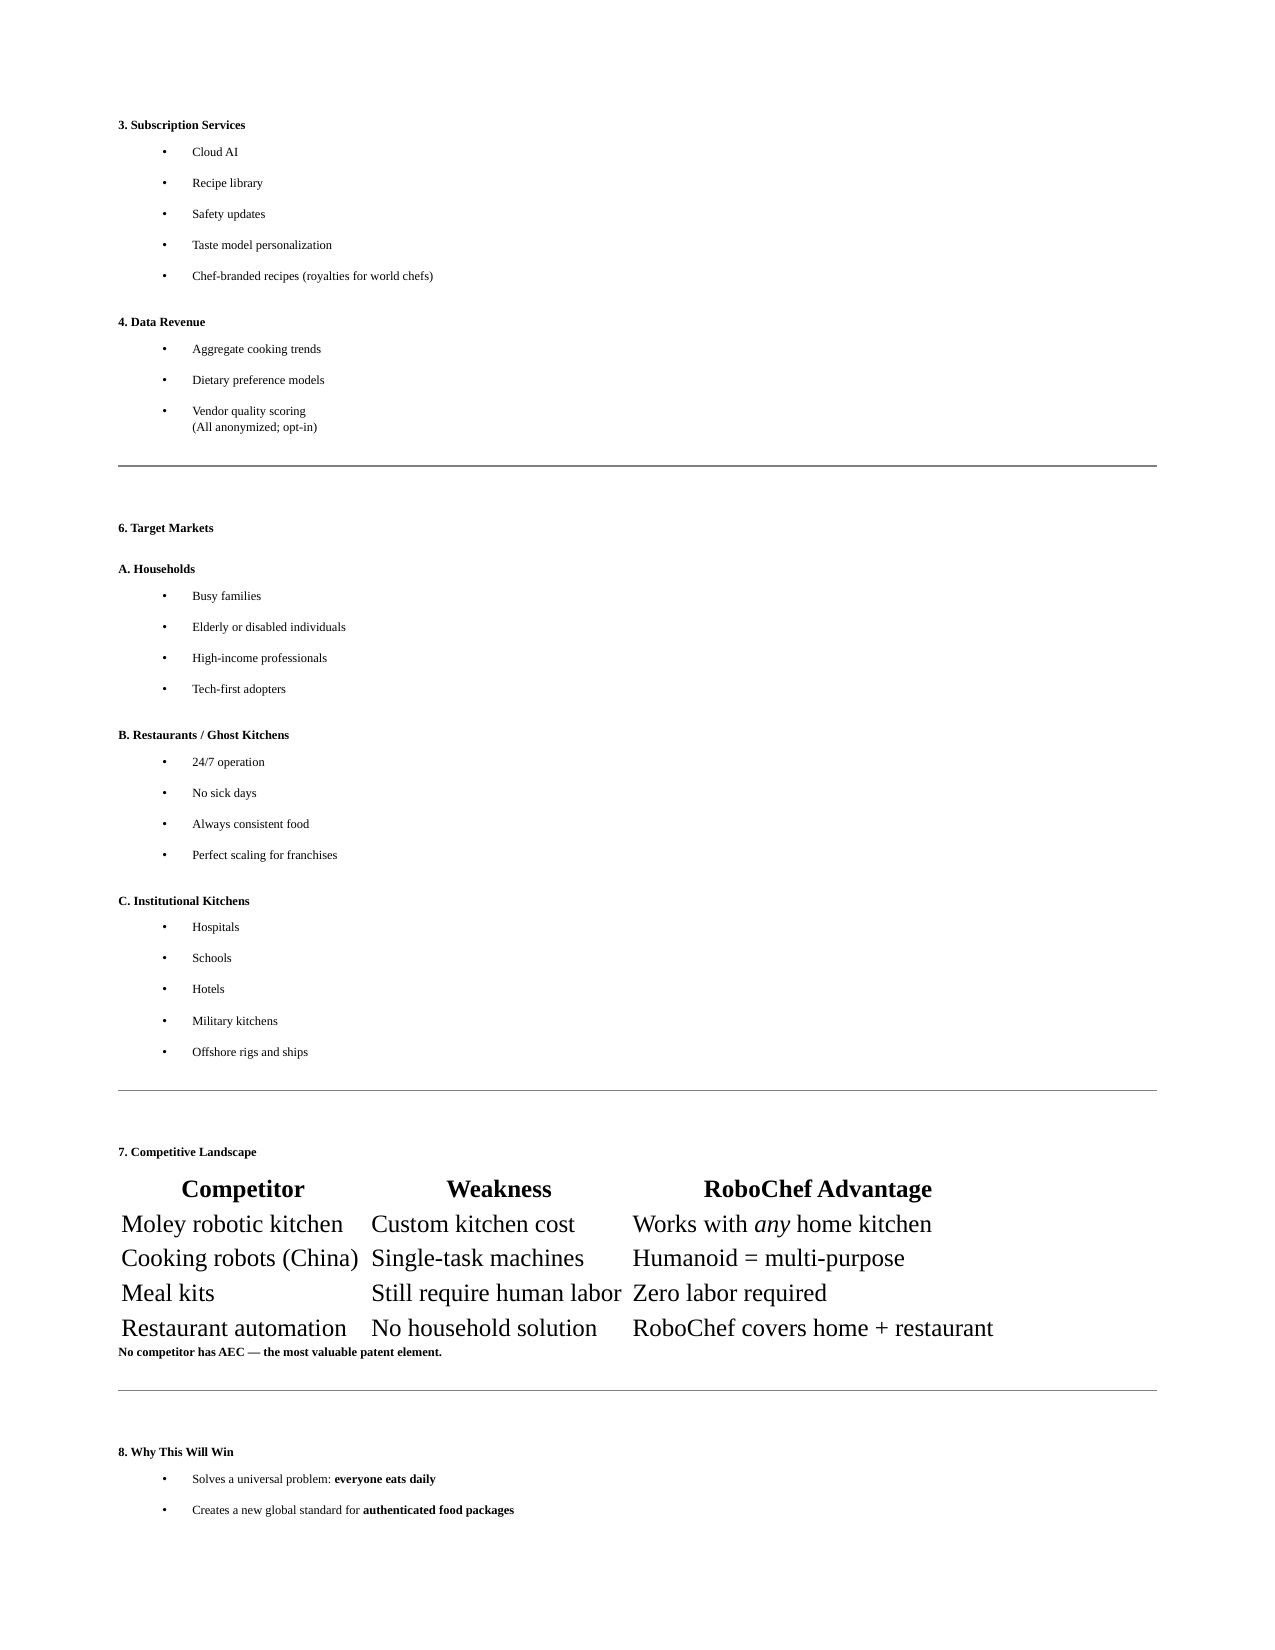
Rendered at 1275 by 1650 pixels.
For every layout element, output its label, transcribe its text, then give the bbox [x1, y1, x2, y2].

table_header Competitor [118, 1171, 368, 1206]
list Elderly or disabled individuals [162, 620, 1157, 634]
table_cell Zero labor required [630, 1275, 1006, 1310]
list Busy families [162, 589, 1157, 603]
table_cell Single-task machines [368, 1241, 629, 1275]
subtitle 6. Target Markets [118, 521, 1157, 535]
table_cell Works with any home kitchen [630, 1206, 1006, 1241]
table_cell No household solution [368, 1310, 629, 1344]
list Cloud AI [162, 145, 1157, 159]
table_cell RoboChef covers home + restaurant [630, 1310, 1006, 1344]
subtitle C. Institutional Kitchens [118, 893, 1157, 908]
list Tech-first adopters [162, 682, 1157, 696]
table_cell Cooking robots (China) [118, 1241, 368, 1275]
list Chef-branded recipes (royalties for world chefs) [162, 269, 1157, 283]
list Hotels [162, 982, 1157, 997]
table_cell Still require human labor [368, 1275, 629, 1310]
table_cell Custom kitchen cost [368, 1206, 629, 1241]
list Aggregate cooking trends [162, 342, 1157, 356]
subtitle B. Restaurants / Ghost Kitchens [118, 728, 1157, 742]
subtitle 8. Why This Will Win [118, 1445, 1157, 1459]
list Always consistent food [162, 817, 1157, 831]
list Vendor quality scoring (All anonymized; opt-in) [162, 404, 1157, 434]
list Creates a new global standard for authenticated food packages [162, 1503, 1157, 1517]
list Schools [162, 951, 1157, 966]
list 24/7 operation [162, 754, 1157, 769]
list Dietary preference models [162, 373, 1157, 387]
text No competitor has AEC — the most valuable patent element. [118, 1344, 1157, 1359]
list Safety updates [162, 207, 1157, 221]
list Taste model personalization [162, 238, 1157, 252]
table_cell Moley robotic kitchen [118, 1206, 368, 1241]
table_cell Humanoid = multi-purpose [630, 1241, 1006, 1275]
table_cell Restaurant automation [118, 1310, 368, 1344]
list Perfect scaling for franchises [162, 848, 1157, 862]
list Hospitals [162, 920, 1157, 934]
list High-income professionals [162, 651, 1157, 665]
list Recipe library [162, 176, 1157, 190]
subtitle 4. Data Revenue [118, 315, 1157, 329]
list Solves a universal problem: everyone eats daily [162, 1472, 1157, 1486]
list Military kitchens [162, 1013, 1157, 1028]
list Offshore rigs and ships [162, 1044, 1157, 1059]
subtitle 3. Subscription Services [118, 118, 1157, 132]
table_cell Meal kits [118, 1275, 368, 1310]
table_header RoboChef Advantage [630, 1171, 1006, 1206]
subtitle 7. Competitive Landscape [118, 1144, 1157, 1159]
table_header Weakness [368, 1171, 629, 1206]
subtitle A. Households [118, 562, 1157, 576]
list No sick days [162, 786, 1157, 800]
